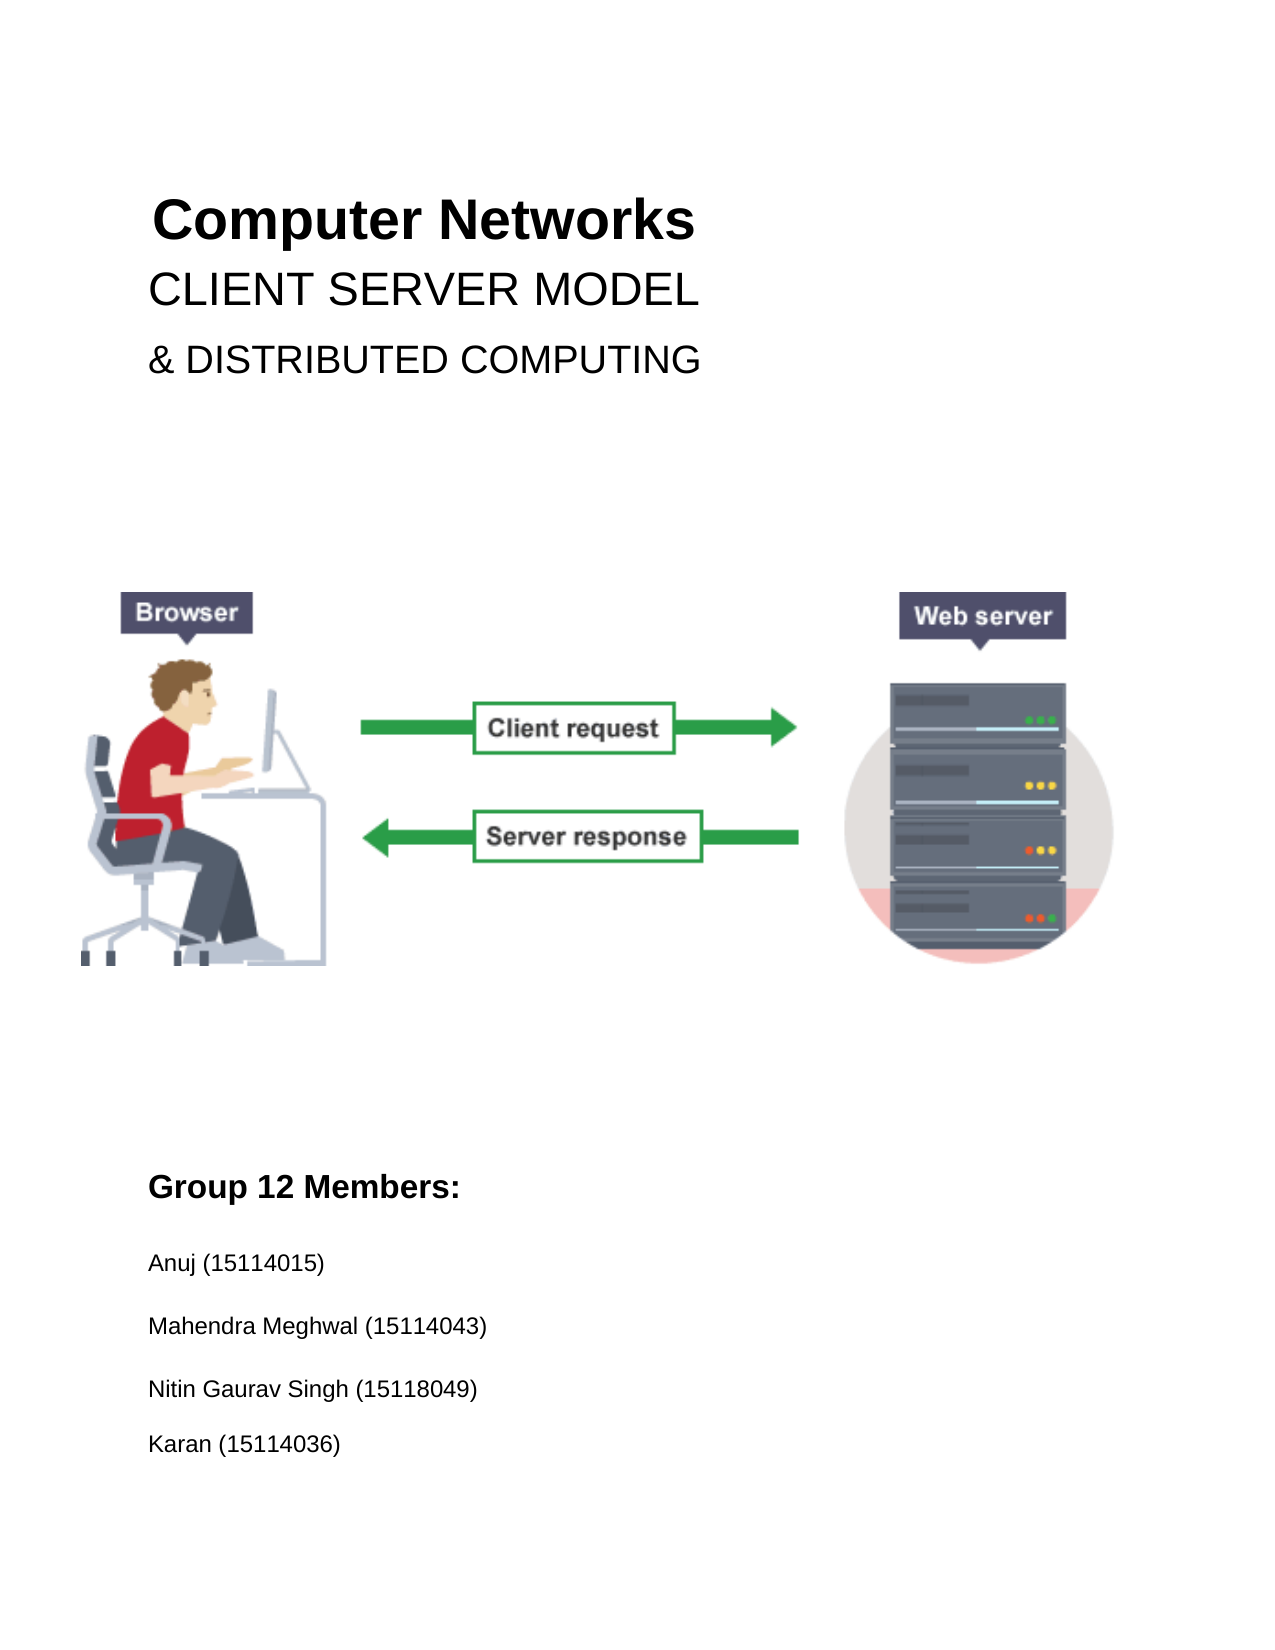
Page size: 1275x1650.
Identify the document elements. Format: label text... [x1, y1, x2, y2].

text Mahendra Meghwal (15114043) [148, 1312, 1125, 1339]
text Group 12 Members: [148, 1167, 1125, 1206]
text & DISTRIBUTED COMPUTING [148, 336, 1125, 382]
text Computer Networks [152, 186, 1125, 252]
text CLIENT SERVER MODEL [148, 261, 1125, 315]
picture [81, 592, 1224, 966]
text Karan (15114036) [148, 1430, 1125, 1457]
text Nitin Gaurav Singh (15118049) [148, 1374, 1125, 1402]
text Anuj (15114015) [148, 1249, 1125, 1277]
